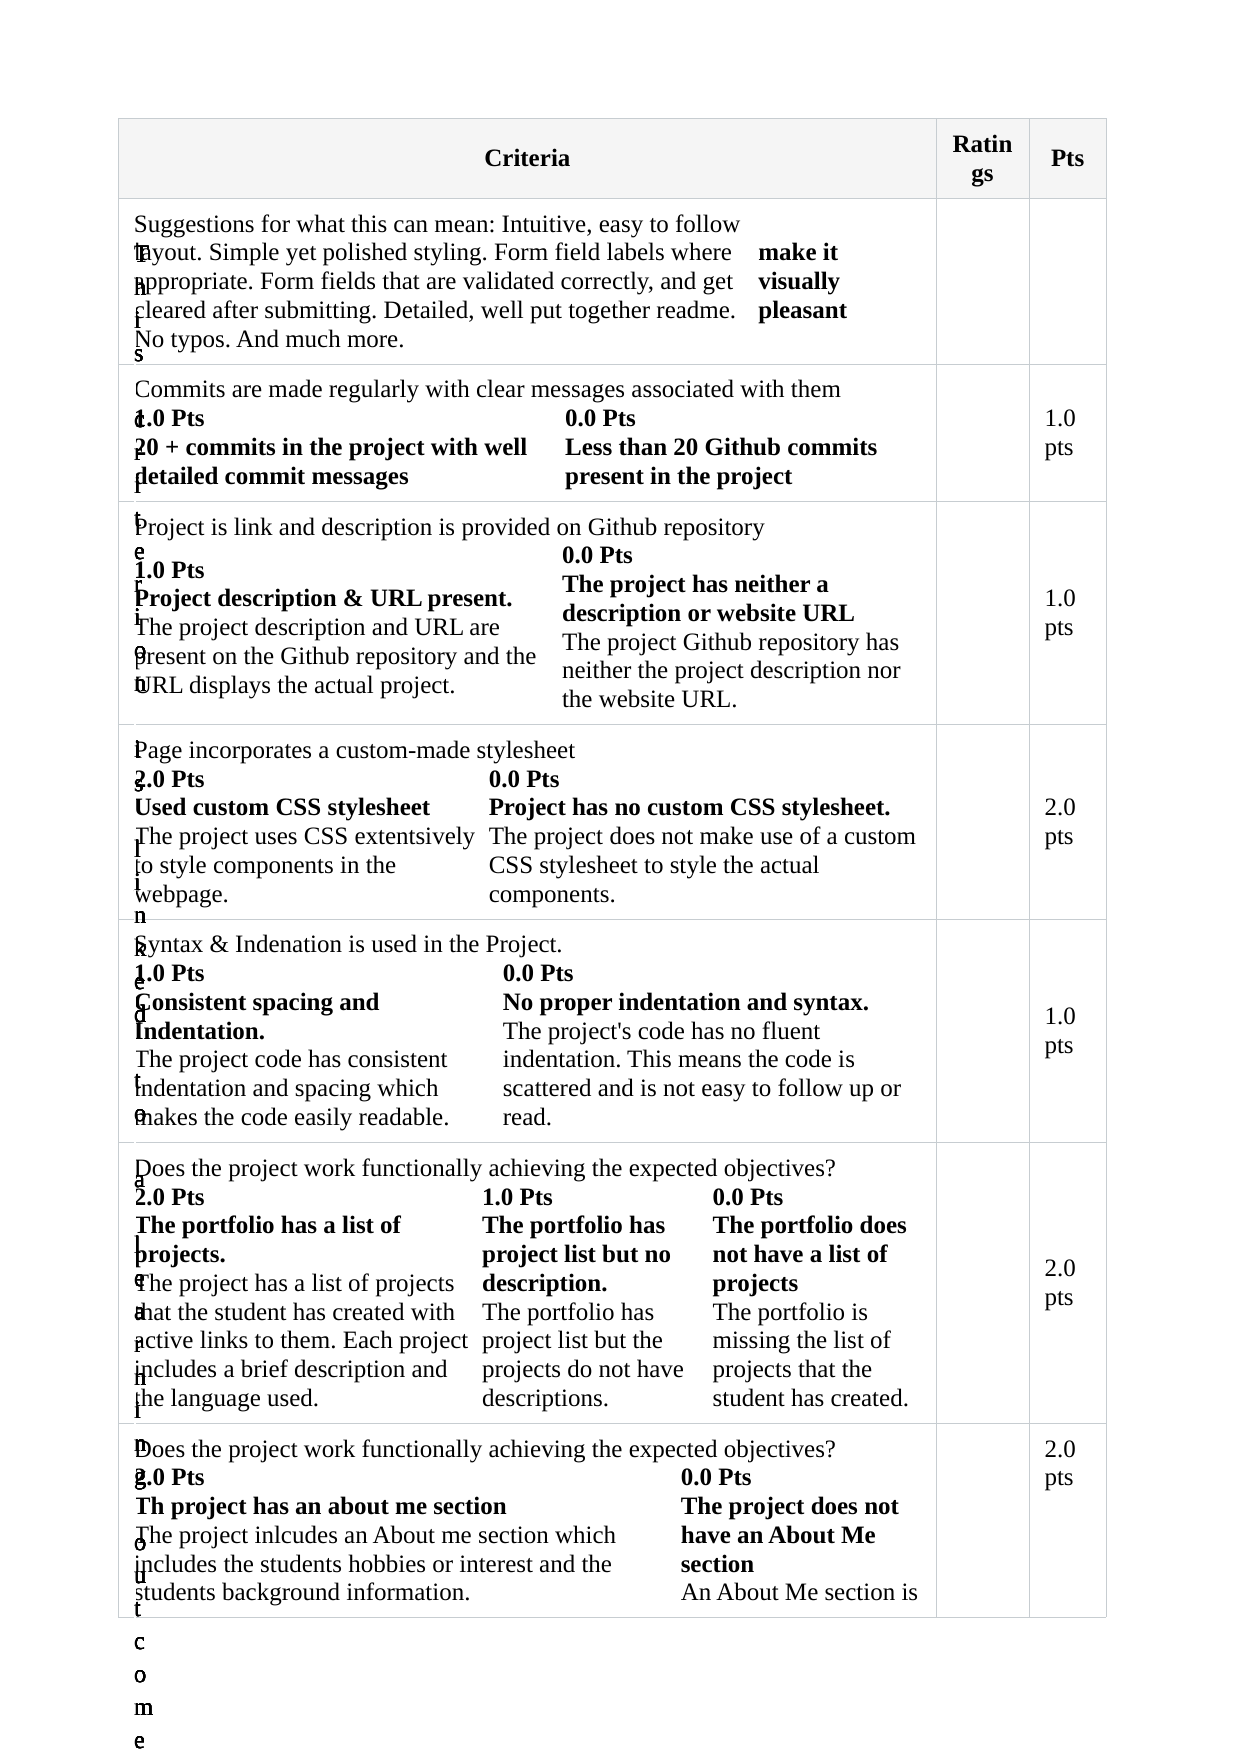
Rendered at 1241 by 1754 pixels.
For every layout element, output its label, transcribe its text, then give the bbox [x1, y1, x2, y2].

table_cell [937, 199, 1029, 363]
table_cell [937, 1424, 1029, 1617]
table_cell [119, 1143, 134, 1423]
table_cell [1107, 501, 1122, 724]
table_cell [937, 920, 1029, 1142]
table_cell [1107, 919, 1122, 1142]
table_cell 2.0 pts [1030, 1143, 1106, 1423]
table_cell [937, 502, 1029, 724]
table_cell Project is in a polished, portfolio-quality state. Suggestions for what this can mean: Intuitive, easy to follow layout. Simple yet polished styling. Form field labels where appropriate. Form fields that are validated correctly, and get cleared after submitting. Detailed, well put together readme. No typos. And much more. [119, 199, 936, 363]
table_header 2.0 Pts Used custom CSS stylesheet The project uses CSS extentsively to style components in the webpage. [136, 764, 488, 907]
table_cell [1107, 198, 1122, 363]
table_header 1.0 Pts 20 + commits in the project with well detailed commit messages [136, 403, 565, 489]
table_cell [119, 502, 134, 724]
table_cell [1030, 199, 1106, 363]
table_header 1.0 Pts Consistent spacing and Indentation. The project code has consistent indentation and spacing which makes the code easily readable. [136, 958, 503, 1131]
table_cell 2.0 pts [1030, 725, 1106, 918]
table_cell [1107, 1142, 1122, 1423]
table_header 2.0 Pts Th project has an about me section The project inlcudes an About me section which includes the students hobbies or interest and the students background information. [136, 1463, 681, 1606]
table_header 1.0 Pts The portfolio has project list but no description. The portfolio has project list but the projects do not have descriptions. [482, 1182, 712, 1412]
table_header 0.0 Pts The project has neither a description or website URL The project Github repository has neither the project description nor the website URL. [562, 540, 920, 713]
table_cell [1107, 1423, 1122, 1617]
table_cell Commits are made regularly with clear messages associated with them [136, 365, 936, 501]
table_cell 1.0 pts [1030, 365, 1106, 501]
table_header 0.0 Pts Less than 20 Github commits present in the project [565, 403, 920, 489]
table_header 0.0 Pts The portfolio does not have a list of projects The portfolio is missing the list of projects that the student has created. [713, 1182, 920, 1412]
table_header 0.0 Pts No proper indentation and syntax. The project's code has no fluent indentation. This means the code is scattered and is not easy to follow up or read. [503, 958, 920, 1131]
table_header make it visually pleasant [758, 209, 920, 352]
table_cell Syntax & Indenation is used in the Project. [136, 920, 936, 1142]
table_header 1.0 Pts Project description & URL present. The project description and URL are present on the Github repository and the URL displays the actual project. [136, 540, 562, 713]
table_cell [119, 365, 134, 501]
table_cell [937, 1143, 1029, 1423]
table_cell 2.0 pts [1030, 1424, 1106, 1617]
table_cell 1.0 pts [1030, 502, 1106, 724]
table_header 0.0 Pts Project has no custom CSS stylesheet. The project does not make use of a custom CSS stylesheet to style the actual components. [489, 764, 920, 907]
table_cell 1.0 pts [1030, 920, 1106, 1142]
table_cell Does the project work functionally achieving the expected objectives? [119, 1418, 936, 1640]
table_cell [1107, 364, 1122, 501]
table_cell [1107, 724, 1122, 918]
table_header Pts [1030, 119, 1106, 198]
table_header 0.0 Pts The project does not have an About Me section An About Me section is [681, 1463, 920, 1606]
table_header [1107, 118, 1122, 198]
table_cell [119, 920, 134, 1142]
table_cell Project is link and description is provided on Github repository [136, 502, 936, 724]
table_header 2.0 Pts The portfolio has a list of projects. The project has a list of projects that the student has created with active links to them. Each project includes a brief description and the language used. [136, 1182, 482, 1412]
table_header 2.0 Pts Went above and beyond in the visual aspect Suggestions for what this can mean: Intuitive, easy to follow layout. Simple yet polished styling. Form field labels where appropriate. Form fields that are validated correctly, and get cleared after submitting. Detailed, well put together readme. No typos. And much more. [134, 209, 758, 352]
table_header Criteria [119, 119, 936, 198]
table_cell [119, 725, 134, 918]
table_cell [937, 365, 1029, 501]
table_cell Page incorporates a custom-made stylesheet [136, 725, 936, 918]
table_cell Does the project work functionally achieving the expected objectives? [136, 1143, 936, 1423]
table_header Ratings [937, 119, 1029, 198]
table_cell [937, 725, 1029, 918]
